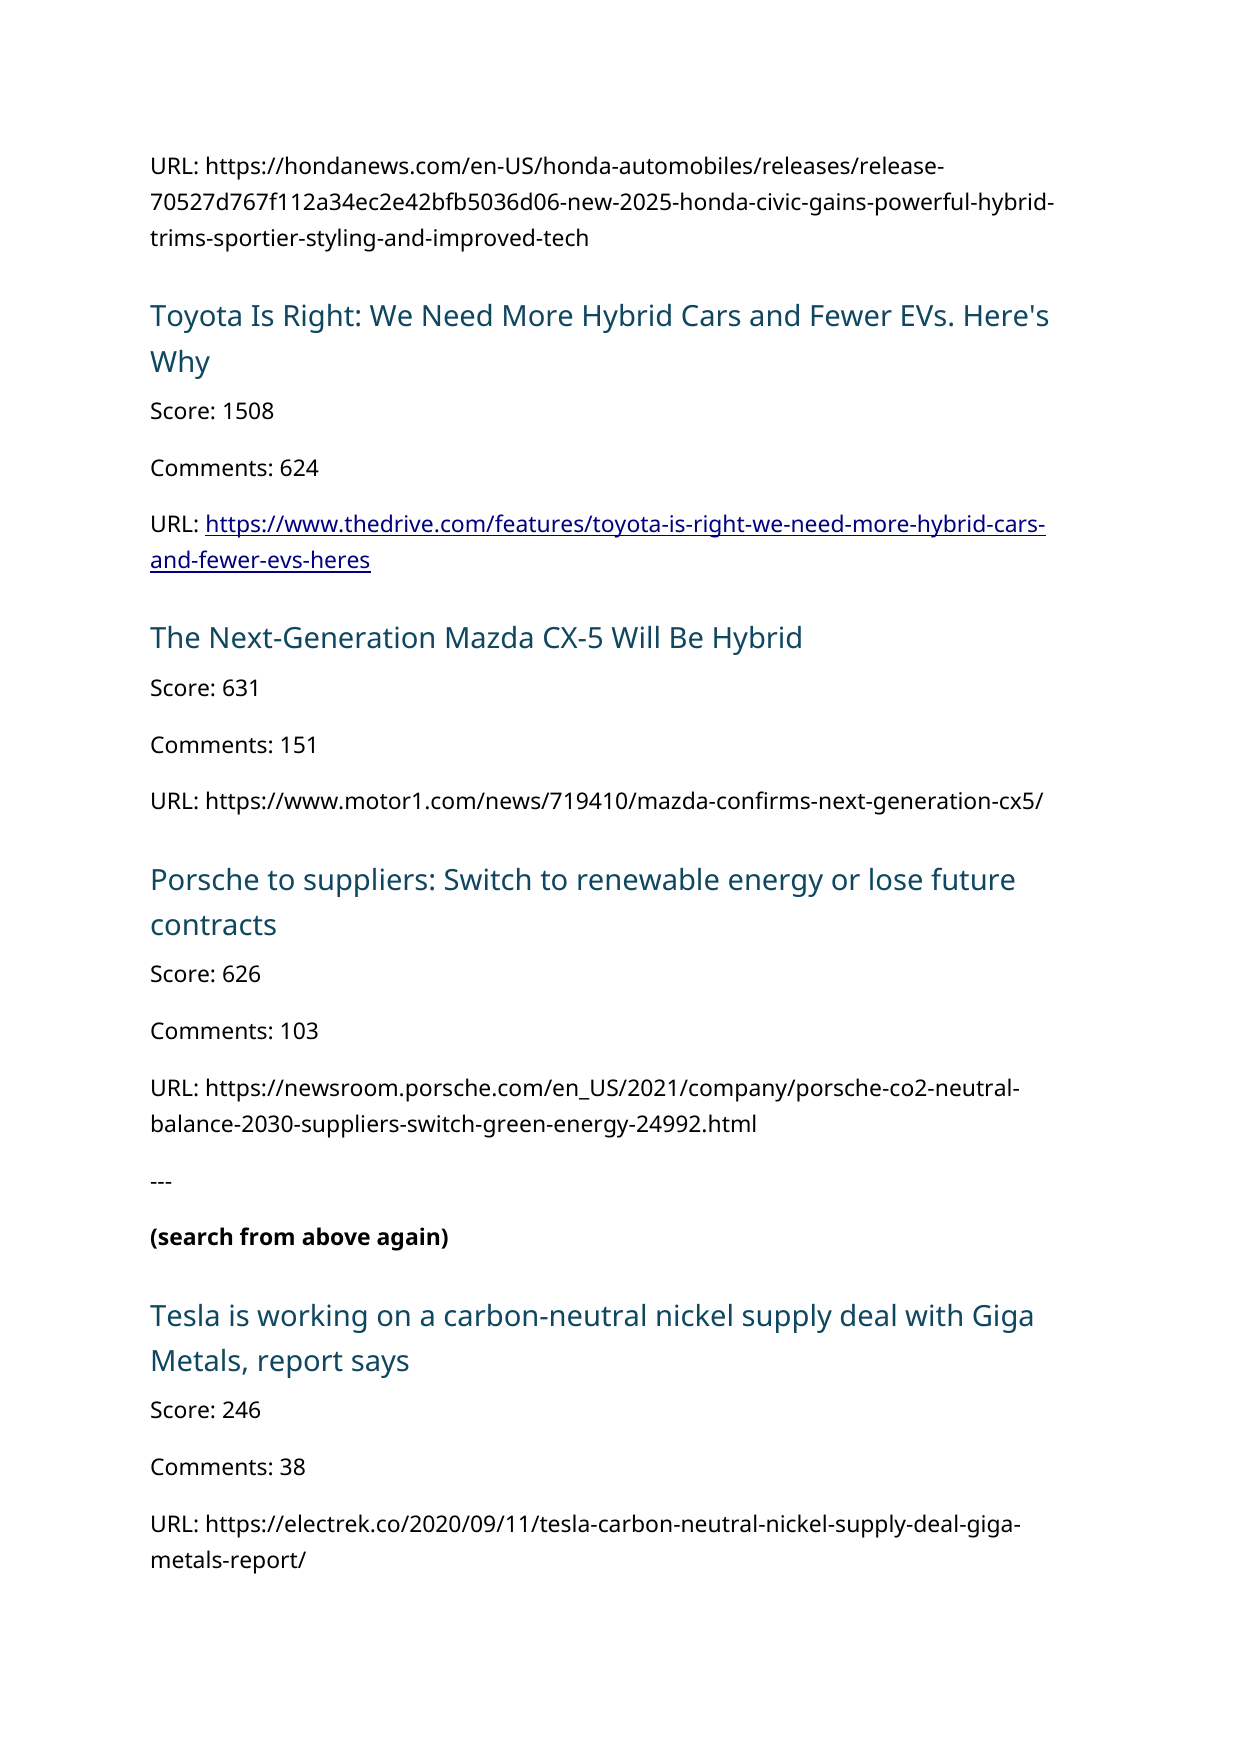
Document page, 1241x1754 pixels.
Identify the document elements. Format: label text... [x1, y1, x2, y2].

text Comments: 103 [150, 1015, 1090, 1046]
text Score: 246 [150, 1394, 1090, 1426]
subtitle The Next-Generation Mazda CX-5 Will Be Hybrid [150, 618, 1090, 657]
text Score: 631 [150, 672, 1090, 703]
text Comments: 151 [150, 728, 1090, 760]
text (search from above again) [150, 1221, 1090, 1253]
text Score: 1508 [150, 395, 1090, 426]
text URL: https://newsroom.porsche.com/en_US/2021/company/porsche-co2-neutral-balance-2030-suppliers-switch-green-energy-24992.html [150, 1072, 1090, 1139]
text URL: https://www.motor1.com/news/719410/mazda-confirms-next-generation-cx5/ [150, 785, 1090, 817]
subtitle Tesla is working on a carbon-neutral nickel supply deal with Giga Metals, report says [150, 1295, 1090, 1380]
text Comments: 624 [150, 452, 1090, 483]
text URL: https://www.thedrive.com/features/toyota-is-right-we-need-more-hybrid-cars-and-fewer-evs-heres [150, 508, 1090, 576]
text Score: 626 [150, 958, 1090, 989]
text --- [150, 1164, 1090, 1196]
subtitle Porsche to suppliers: Switch to renewable energy or lose future contracts [150, 859, 1090, 944]
subtitle Toyota Is Right: We Need More Hybrid Cars and Fewer EVs. Here's Why [150, 295, 1090, 381]
text URL: https://hondanews.com/en-US/honda-automobiles/releases/release-70527d767f112a34ec2e42bfb5036d06-new-2025-honda-civic-gains-powerful-hybrid-trims-sportier-styling-and-improved-tech [150, 150, 1090, 253]
text URL: https://electrek.co/2020/09/11/tesla-carbon-neutral-nickel-supply-deal-giga-metals-report/ [150, 1508, 1090, 1575]
text Comments: 38 [150, 1451, 1090, 1482]
